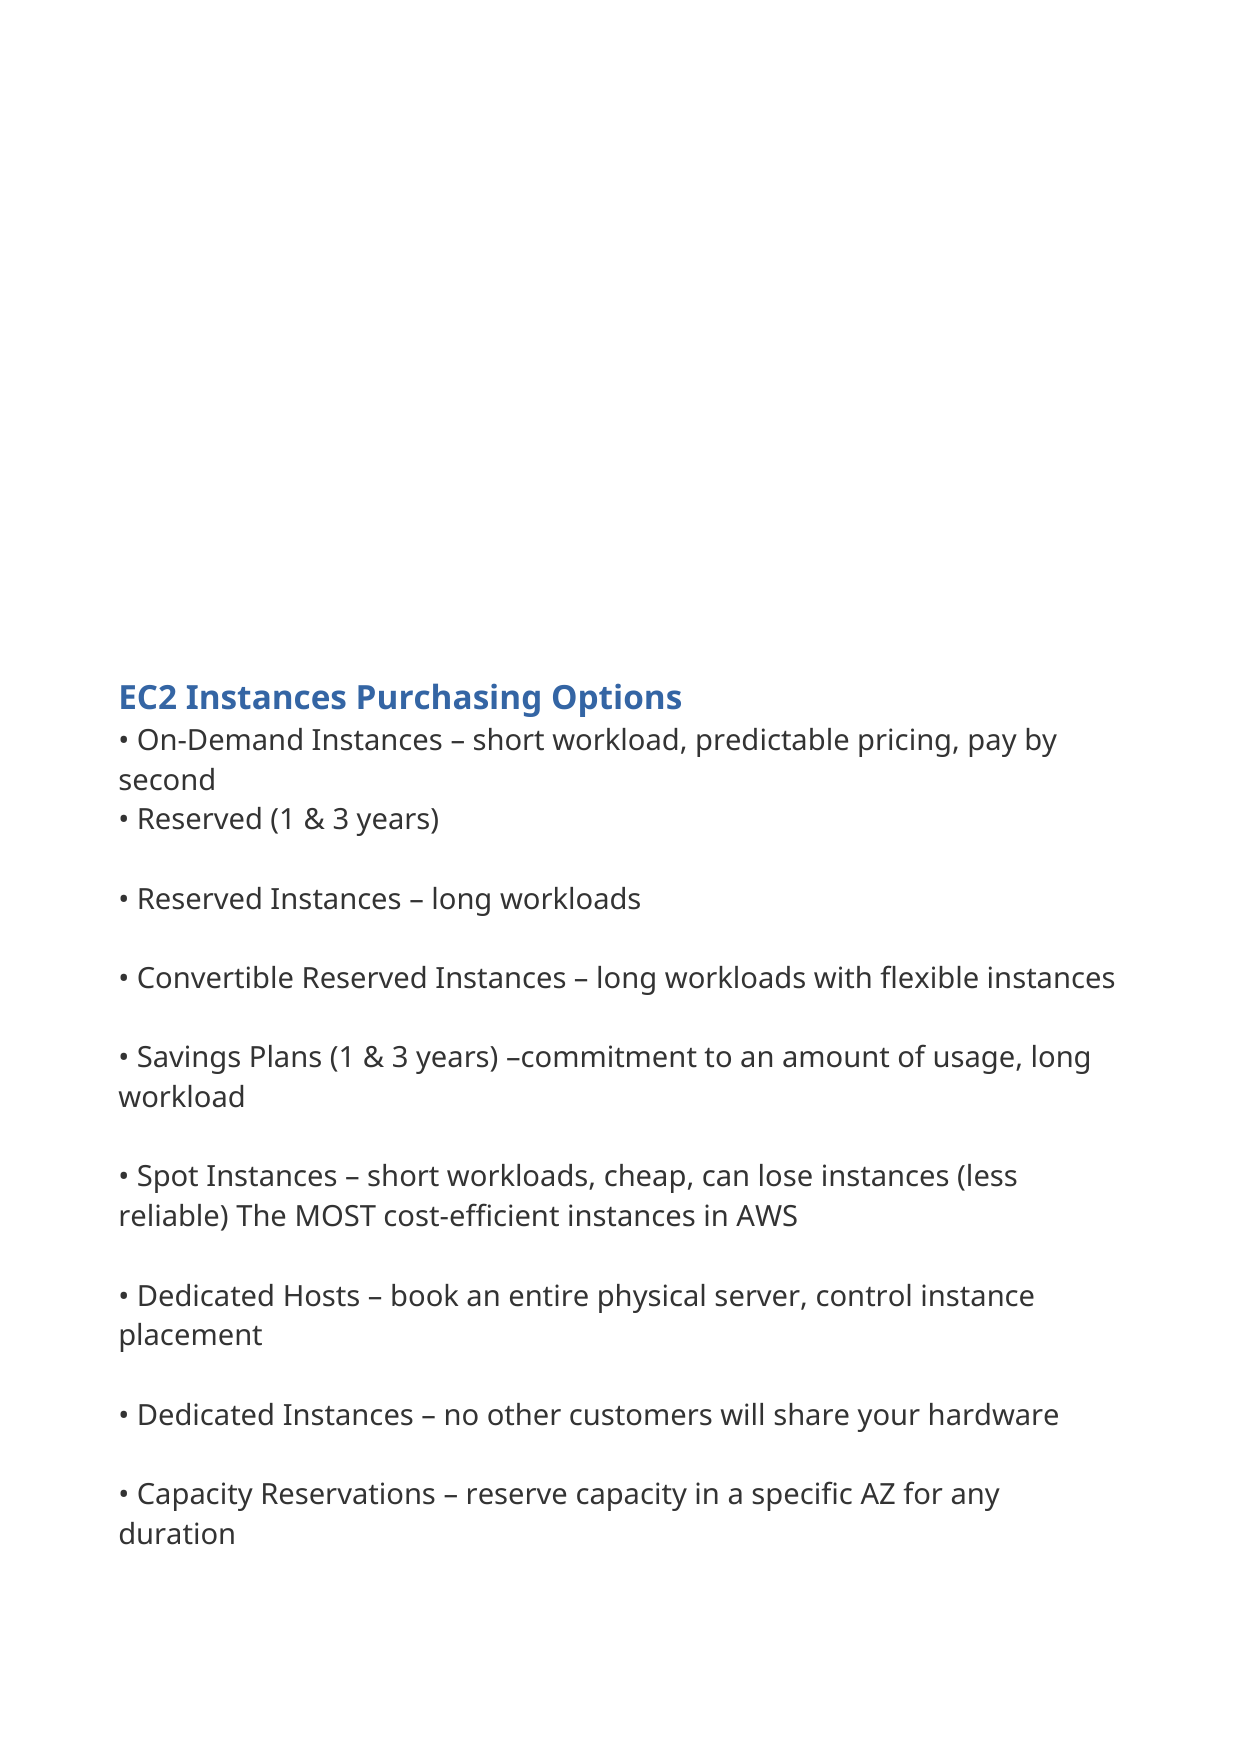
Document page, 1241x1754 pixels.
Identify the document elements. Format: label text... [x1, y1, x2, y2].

text • Capacity Reservations – reserve capacity in a specific AZ for any duration [118, 1473, 1122, 1553]
text • Reserved Instances – long workloads [118, 878, 1122, 918]
text • Savings Plans (1 & 3 years) –commitment to an amount of usage, long workload [118, 1037, 1122, 1116]
text • Reserved (1 & 3 years) [118, 798, 1122, 838]
text • Convertible Reserved Instances – long workloads with flexible instances [118, 957, 1122, 997]
text EC2 Instances Purchasing Options [118, 674, 1122, 719]
text • Spot Instances – short workloads, cheap, can lose instances (less reliable) The MOST cost-efficient instances in AWS [118, 1156, 1122, 1235]
text • Dedicated Instances – no other customers will share your hardware [118, 1394, 1122, 1433]
text • On-Demand Instances – short workload, predictable pricing, pay by second [118, 719, 1122, 798]
text • Dedicated Hosts – book an entire physical server, control instance placement [118, 1275, 1122, 1354]
